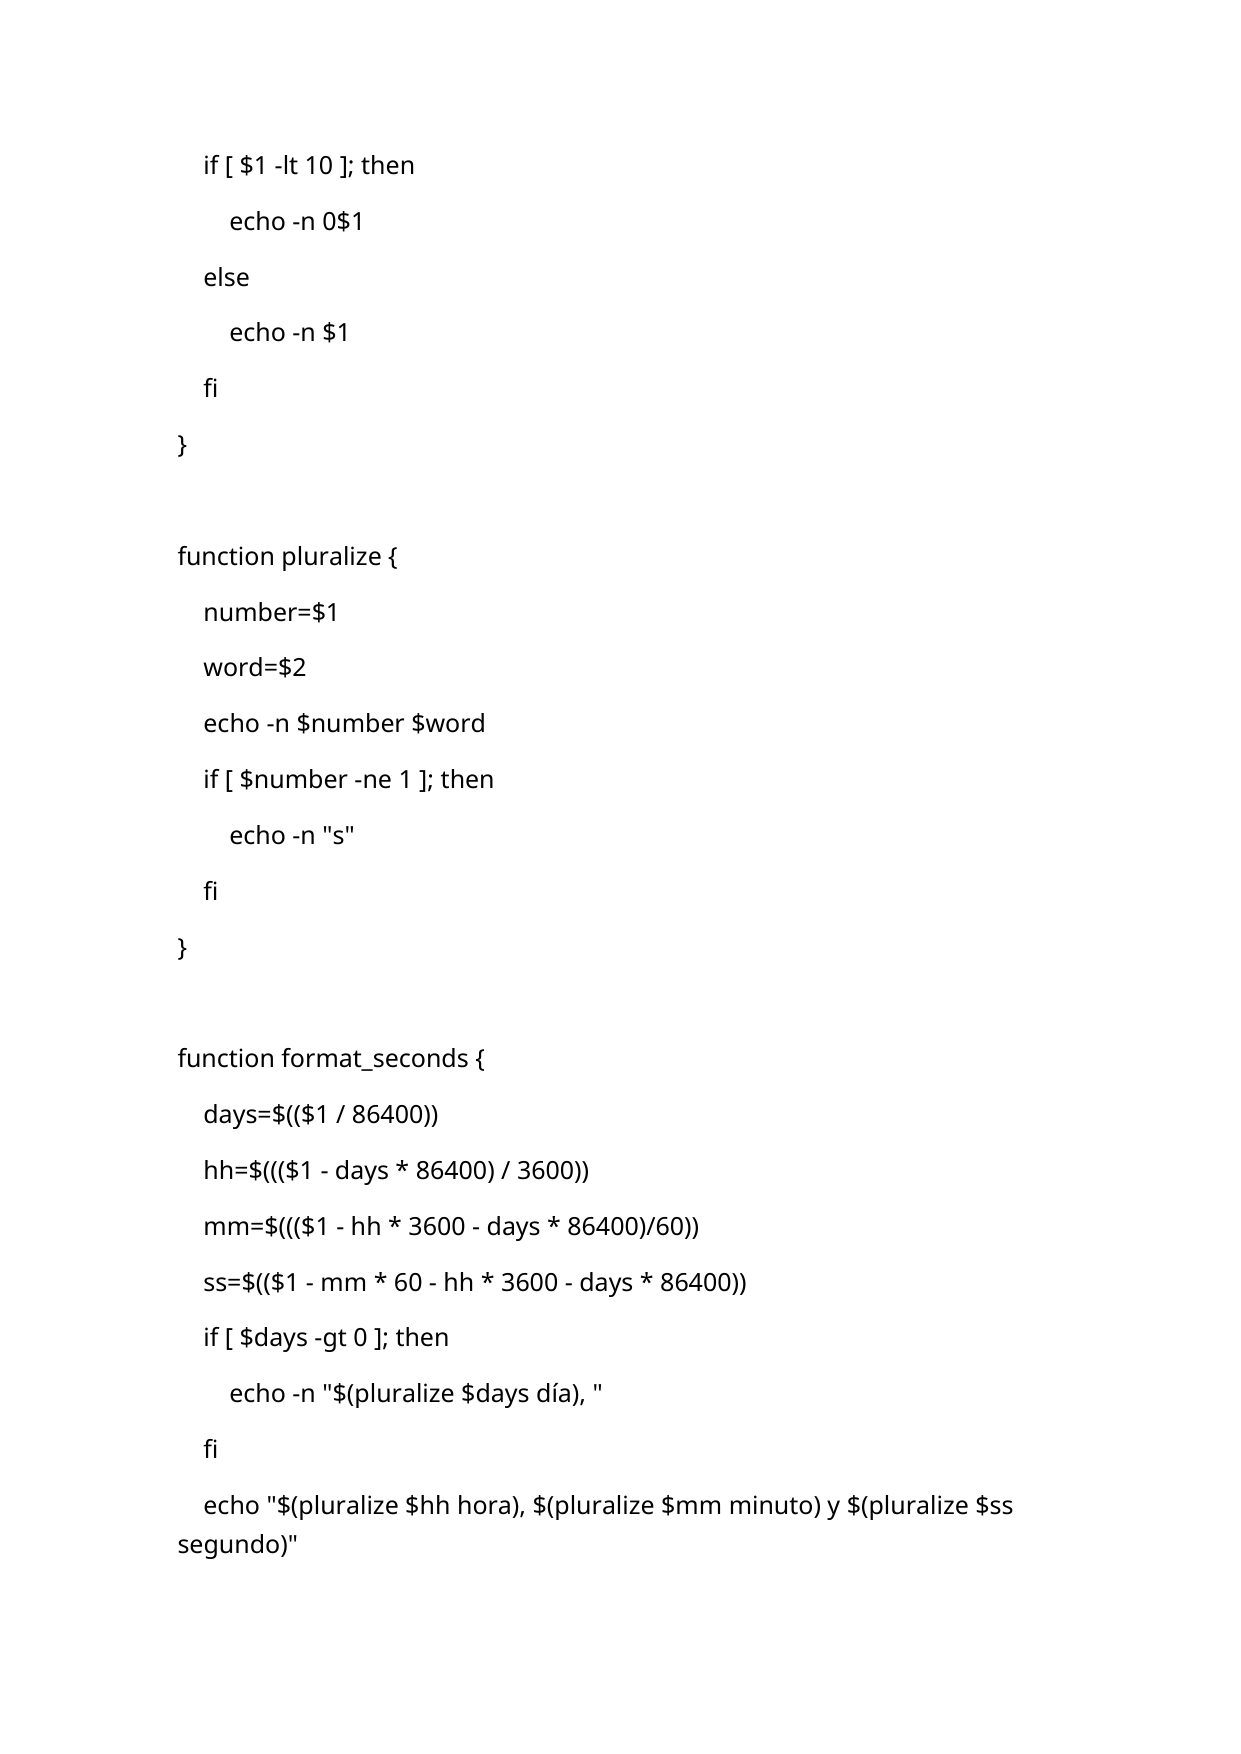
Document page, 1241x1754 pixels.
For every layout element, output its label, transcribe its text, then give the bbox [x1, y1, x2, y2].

text else [177, 259, 1063, 293]
text fi [177, 873, 1063, 907]
text echo -n $number $word [177, 706, 1063, 740]
text echo "$(pluralize $hh hora), $(pluralize $mm minuto) y $(pluralize $ss segundo)" [177, 1488, 1063, 1561]
text fi [177, 371, 1063, 405]
text function pluralize { [177, 538, 1063, 572]
text if [ $days -gt 0 ]; then [177, 1320, 1063, 1354]
text if [ $number -ne 1 ]; then [177, 762, 1063, 796]
text hh=$((($1 - days * 86400) / 3600)) [177, 1153, 1063, 1187]
text days=$(($1 / 86400)) [177, 1097, 1063, 1131]
text if [ $1 -lt 10 ]; then [177, 148, 1063, 182]
text echo -n 0$1 [177, 203, 1063, 237]
text number=$1 [177, 594, 1063, 628]
text echo -n "s" [177, 818, 1063, 852]
text echo -n "$(pluralize $days día), " [177, 1376, 1063, 1410]
text mm=$((($1 - hh * 3600 - days * 86400)/60)) [177, 1208, 1063, 1242]
text ss=$(($1 - mm * 60 - hh * 3600 - days * 86400)) [177, 1264, 1063, 1298]
text fi [177, 1432, 1063, 1466]
text } [177, 929, 1063, 963]
text } [177, 427, 1063, 461]
text word=$2 [177, 650, 1063, 684]
text echo -n $1 [177, 315, 1063, 349]
text function format_seconds { [177, 1041, 1063, 1075]
